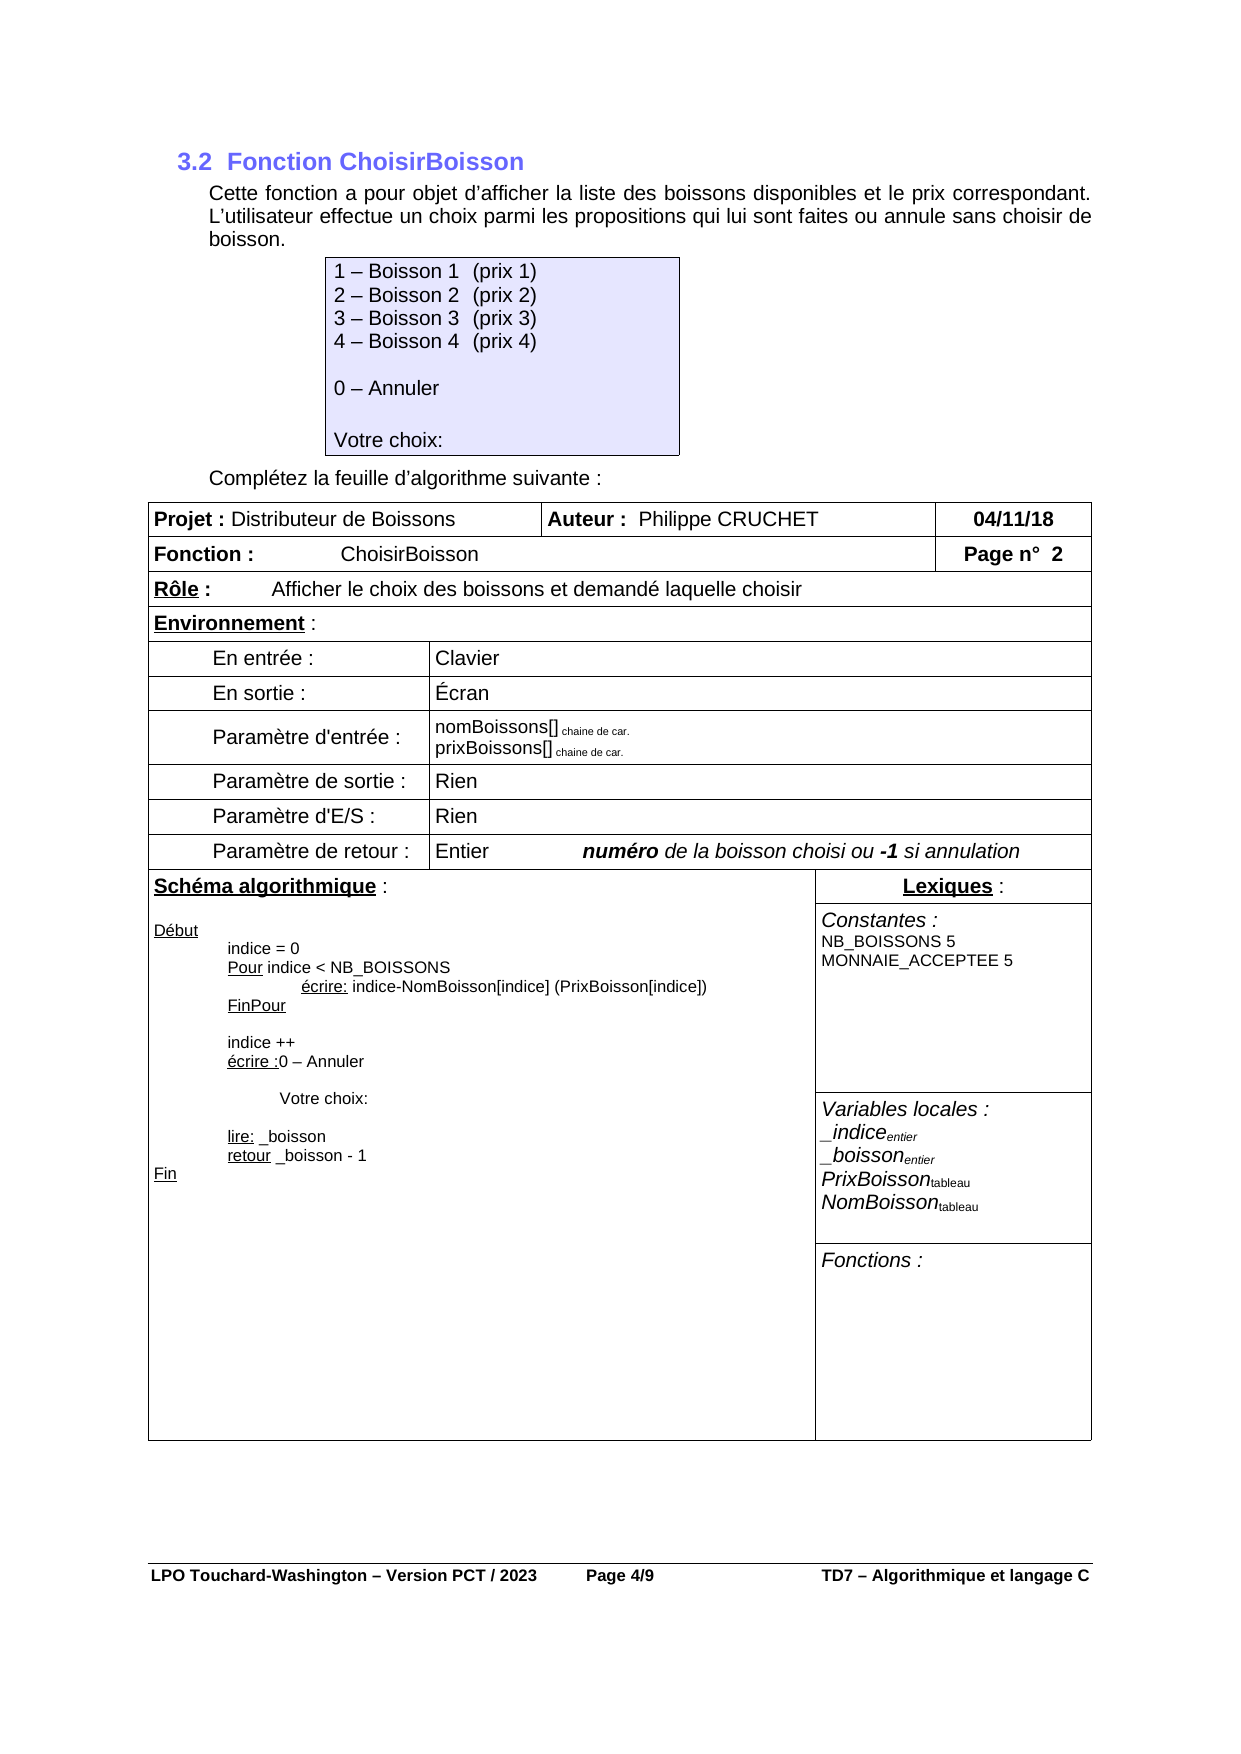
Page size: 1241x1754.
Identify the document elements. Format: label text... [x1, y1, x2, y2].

table_cell Page n° 2 [936, 537, 1091, 571]
table_cell Fonctions : [816, 1244, 1091, 1440]
table_cell Paramètre de sortie : [149, 765, 429, 799]
table_header Projet : Distributeur de Boissons [149, 503, 541, 536]
table_cell En entrée : [149, 642, 429, 676]
table_cell Écran [430, 677, 1091, 710]
text Complétez la feuille d’algorithme suivante : [208, 467, 1093, 490]
text 3 – Boisson 3 (prix 3) [326, 304, 679, 327]
text Votre choix: [326, 426, 679, 455]
table_cell En sortie : [149, 677, 429, 710]
text 4 – Boisson 4 (prix 4) [326, 327, 679, 350]
table_header Auteur : Philippe CRUCHET [542, 503, 935, 536]
text Cette fonction a pour objet d’afficher la liste des boissons disponibles et le prix correspondant. L’utilisateur effectue un choix parmi les propositions qui lui sont faites ou annule sans choisir de boisson. [208, 182, 1093, 251]
table_cell Variables locales : _indiceentier _boissonentier PrixBoissontableau NomBoissontableau [816, 1093, 1091, 1243]
table_cell Entier numéro de la boisson choisi ou -1 si annulation [430, 835, 1091, 869]
table_cell Clavier [430, 642, 1091, 676]
table_cell Rien [430, 800, 1091, 834]
text 2 – Boisson 2 (prix 2) [326, 280, 679, 304]
table_cell Paramètre d'entrée : [149, 711, 429, 764]
text 0 – Annuler [326, 373, 679, 397]
text 1 – Boisson 1 (prix 1) [326, 258, 679, 280]
table_cell Lexiques : [816, 870, 1091, 903]
table_cell Paramètre d'E/S : [149, 800, 429, 834]
table_cell Constantes : NB_BOISSONS 5 MONNAIE_ACCEPTEE 5 [816, 904, 1091, 1092]
table_cell nomBoissons[] chaine de car. prixBoissons[] chaine de car. [430, 711, 1091, 764]
table_cell Environnement : [149, 607, 1091, 641]
table_cell Schéma algorithmique : Début indice = 0 Pour indice < NB_BOISSONS écrire: indice-NomBoisson[indice] (PrixBoisson[indice]) FinPour indice ++ écrire :0 – Annuler Votre choix: lire: _boisson retour _boisson - 1 Fin [149, 870, 815, 1440]
subtitle Fonction ChoisirBoisson [177, 148, 1033, 176]
table_cell Rôle : Afficher le choix des boissons et demandé laquelle choisir [149, 572, 1091, 606]
table_cell Fonction : ChoisirBoisson [149, 537, 935, 571]
table_cell Rien [430, 765, 1091, 799]
table_header 04/11/18 [936, 503, 1091, 536]
table_cell Paramètre de retour : [149, 835, 429, 869]
